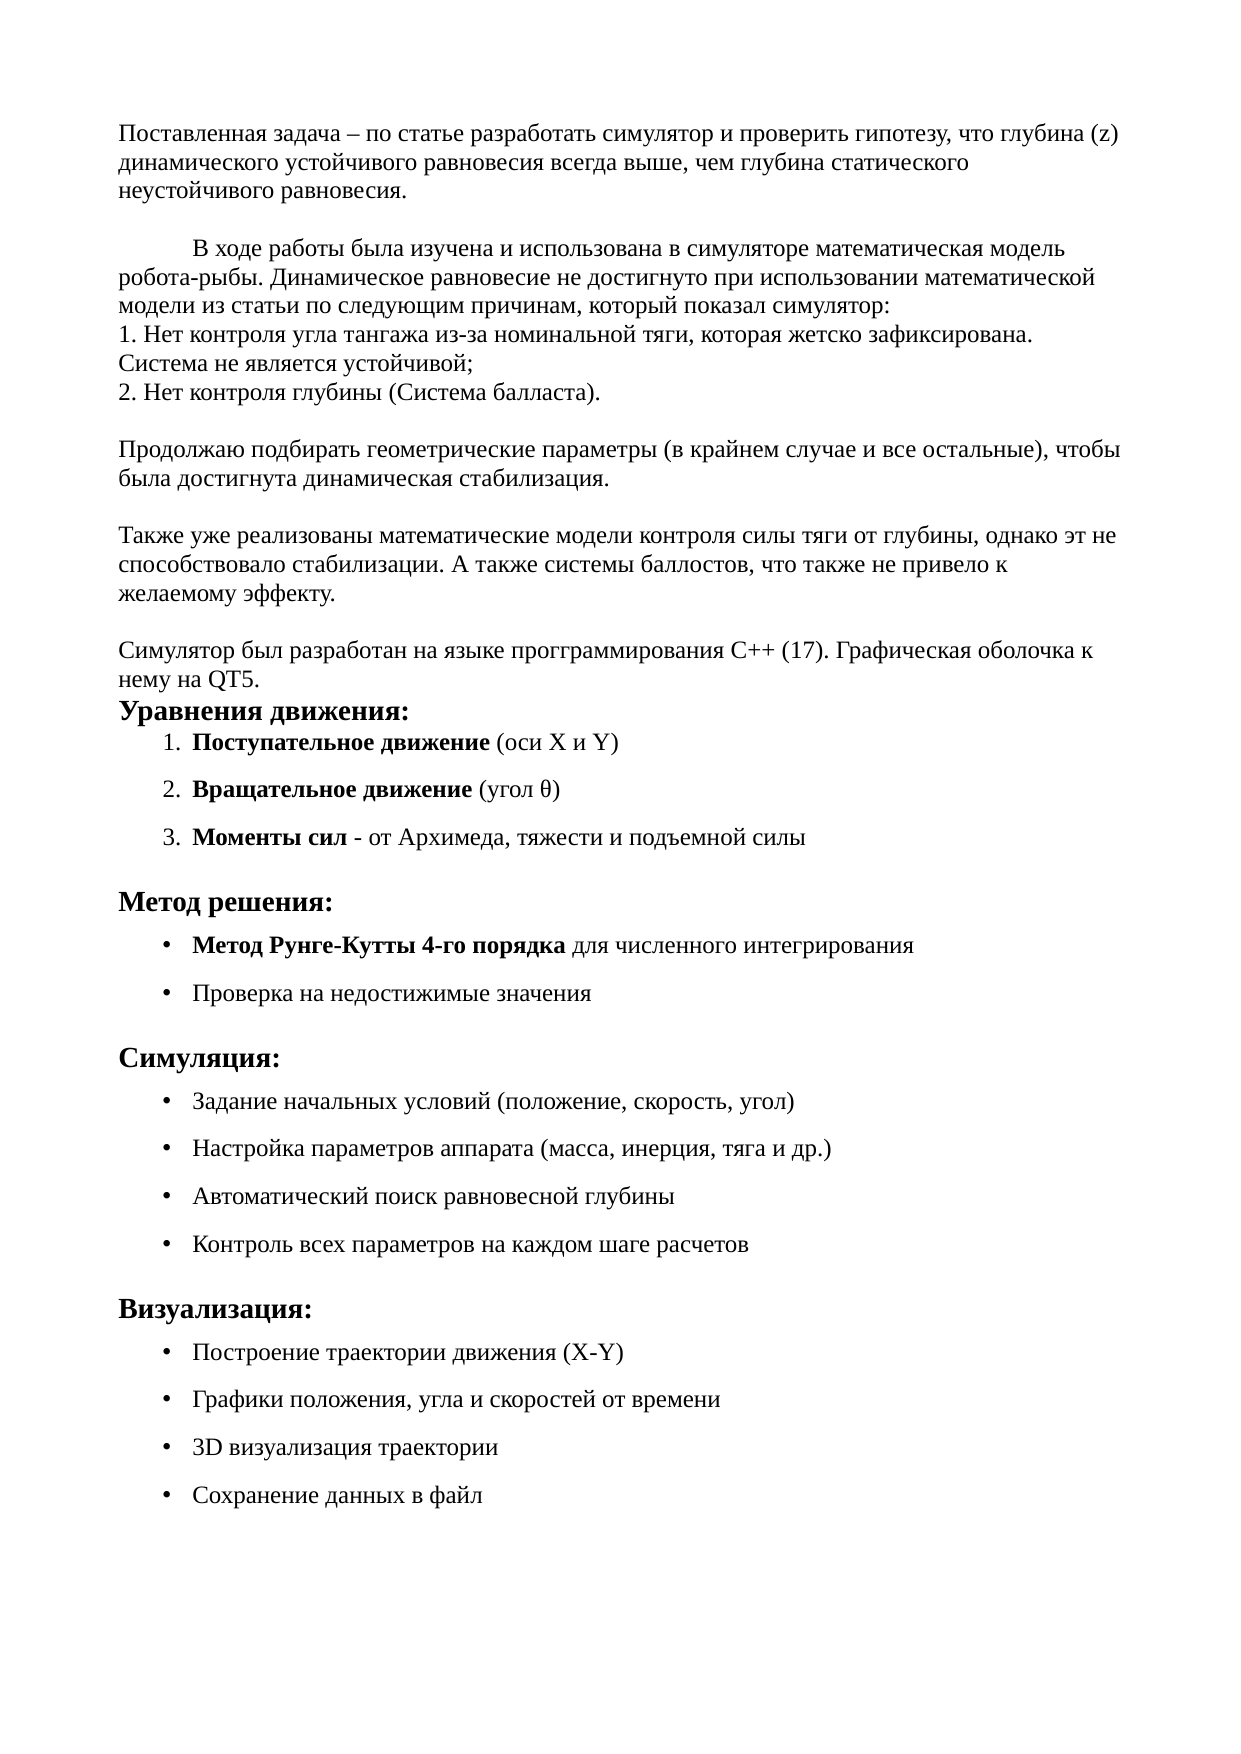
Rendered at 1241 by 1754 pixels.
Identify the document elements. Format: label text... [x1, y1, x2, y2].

text 2. Нет контроля глубины (Система балласта). [118, 377, 1122, 406]
list Настройка параметров аппарата (масса, инерция, тяга и др.) [162, 1133, 1122, 1162]
list Графики положения, угла и скоростей от времени [162, 1384, 1122, 1413]
text Продолжаю подбирать геометрические параметры (в крайнем случае и все остальные), чтобы была достигнута динамическая стабилизация. [118, 434, 1122, 492]
list Вращательное движение (угол θ) [162, 774, 1122, 803]
subtitle Визуализация: [118, 1291, 1122, 1324]
list Контроль всех параметров на каждом шаге расчетов [162, 1229, 1122, 1257]
list Задание начальных условий (положение, скорость, угол) [162, 1086, 1122, 1115]
text 1. Нет контроля угла тангажа из-за номинальной тяги, которая жетско зафиксирована. Система не является устойчивой; [118, 319, 1122, 377]
list Сохранение данных в файл [162, 1480, 1122, 1508]
text Также уже реализованы математические модели контроля силы тяги от глубины, однако эт не способствовало стабилизации. А также системы баллостов, что также не привело к желаемому эффекту. [118, 521, 1122, 607]
subtitle Симуляция: [118, 1040, 1122, 1073]
text Уравнения движения: [118, 693, 1122, 727]
subtitle Метод решения: [118, 884, 1122, 918]
list Метод Рунге-Кутты 4-го порядка для численного интегрирования [162, 930, 1122, 959]
text Симулятор был разработан на языке прогграммирования С++ (17). Графическая оболочка к нему на QT5. [118, 636, 1122, 693]
list Поступательное движение (оси X и Y) [162, 727, 1122, 755]
list 3D визуализация траектории [162, 1432, 1122, 1461]
text Поставленная задача – по статье разработать симулятор и проверить гипотезу, что глубина (z) динамического устойчивого равновесия всегда выше, чем глубина статического неустойчивого равновесия. [118, 118, 1122, 204]
list Построение траектории движения (X-Y) [162, 1337, 1122, 1366]
list Моменты сил - от Архимеда, тяжести и подъемной силы [162, 822, 1122, 851]
text В ходе работы была изучена и использована в симуляторе математическая модель робота-рыбы. Динамическое равновесие не достигнуто при использовании математической модели из статьи по следующим причинам, который показал симулятор: [118, 233, 1122, 319]
list Автоматический поиск равновесной глубины [162, 1181, 1122, 1210]
list Проверка на недостижимые значения [162, 978, 1122, 1006]
